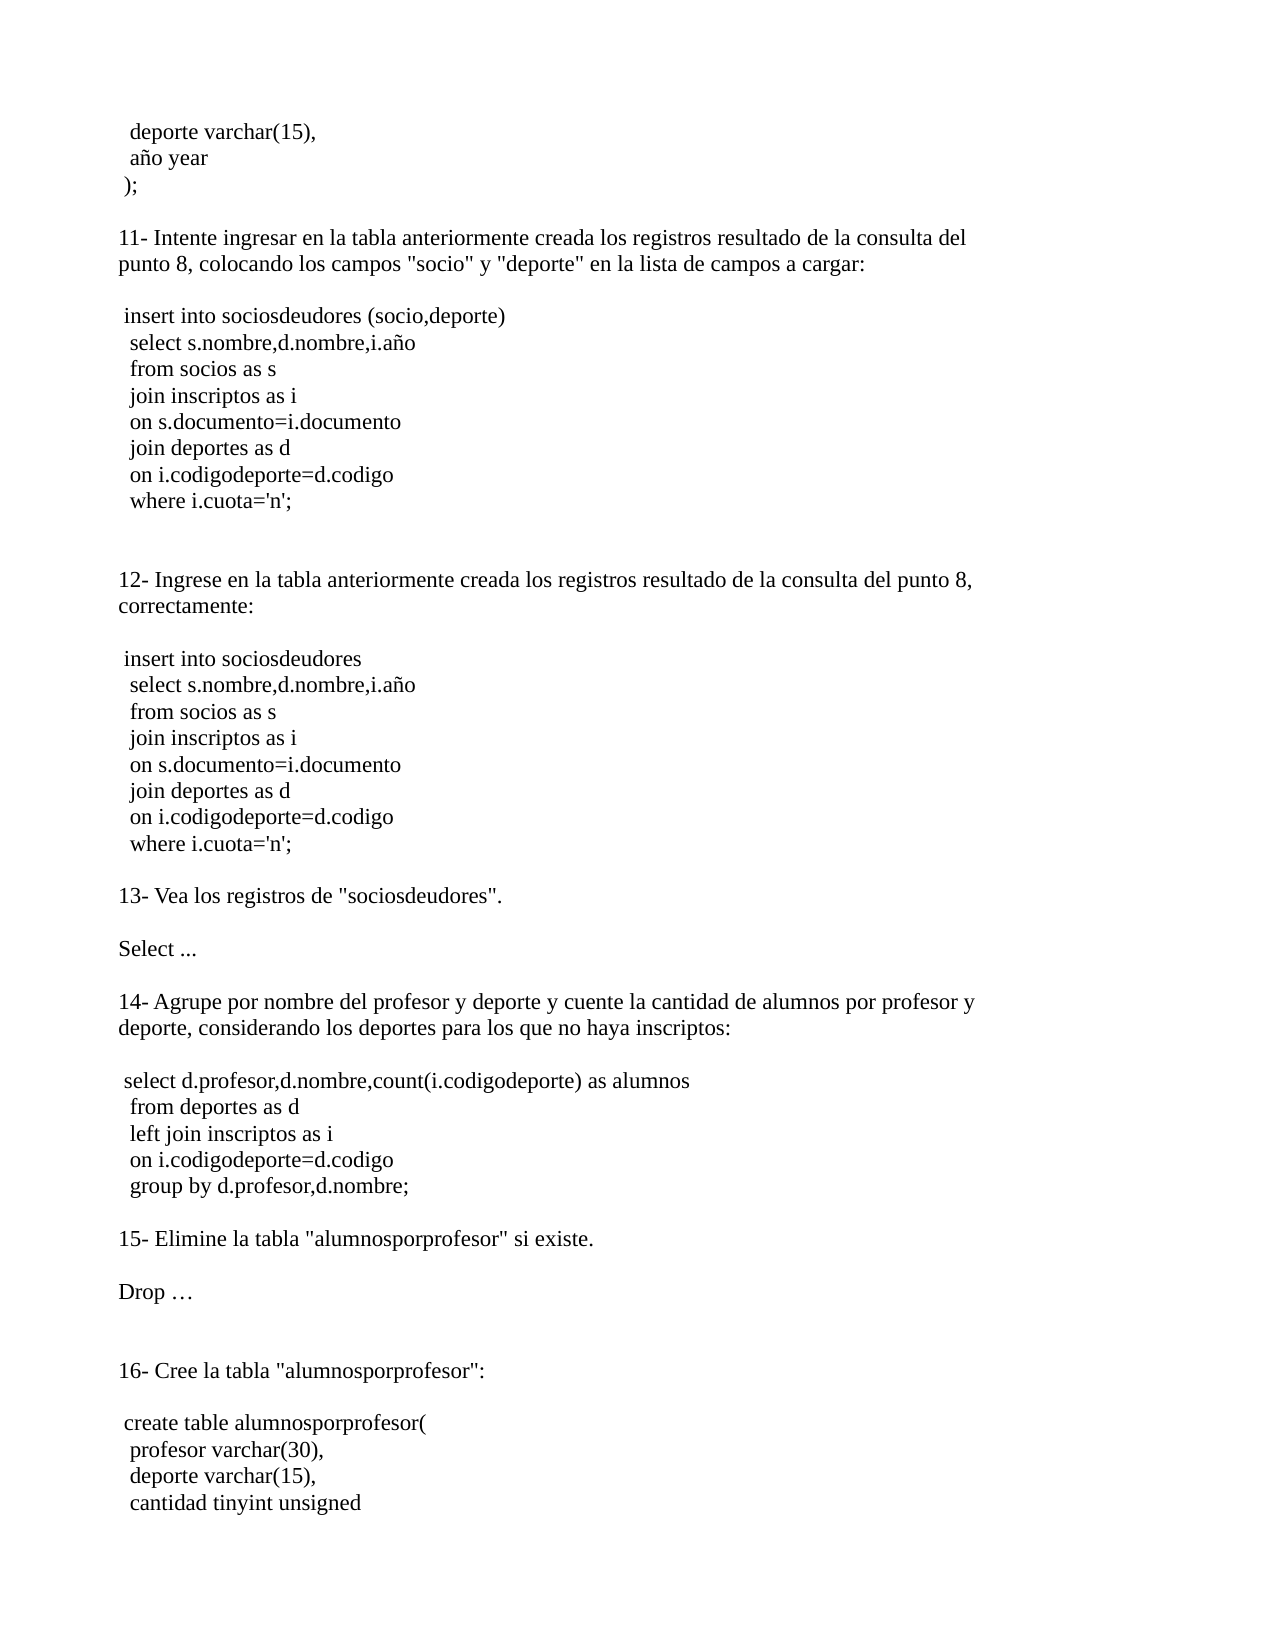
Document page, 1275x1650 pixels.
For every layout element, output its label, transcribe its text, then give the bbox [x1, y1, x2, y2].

text 15- Elimine la tabla "alumnosporprofesor" si existe. [118, 1225, 1157, 1251]
text select s.nombre,d.nombre,i.año [118, 329, 1157, 355]
text año year [118, 144, 1157, 171]
text Drop … [118, 1278, 1157, 1304]
text insert into sociosdeudores [118, 645, 1157, 672]
text 13- Vea los registros de "sociosdeudores". [118, 882, 1157, 909]
text correctamente: [118, 592, 1157, 619]
text 16- Cree la tabla "alumnosporprofesor": [118, 1357, 1157, 1383]
text deporte varchar(15), [118, 118, 1157, 144]
text where i.cuota='n'; [118, 830, 1157, 856]
text join inscriptos as i [118, 724, 1157, 751]
text 11- Intente ingresar en la tabla anteriormente creada los registros resultado de la consulta del [118, 223, 1157, 250]
text from socios as s [118, 355, 1157, 382]
text on s.documento=i.documento [118, 751, 1157, 777]
text profesor varchar(30), [118, 1436, 1157, 1462]
text select d.profesor,d.nombre,count(i.codigodeporte) as alumnos [118, 1067, 1157, 1093]
text deporte, considerando los deportes para los que no haya inscriptos: [118, 1014, 1157, 1041]
text ); [118, 171, 1157, 197]
text deporte varchar(15), [118, 1462, 1157, 1488]
text on s.documento=i.documento [118, 408, 1157, 434]
text join inscriptos as i [118, 382, 1157, 408]
text create table alumnosporprofesor( [118, 1409, 1157, 1436]
text left join inscriptos as i [118, 1119, 1157, 1146]
text where i.cuota='n'; [118, 487, 1157, 513]
text Select ... [118, 935, 1157, 961]
text 14- Agrupe por nombre del profesor y deporte y cuente la cantidad de alumnos por profesor y [118, 988, 1157, 1014]
text on i.codigodeporte=d.codigo [118, 803, 1157, 830]
text from socios as s [118, 698, 1157, 724]
text on i.codigodeporte=d.codigo [118, 1146, 1157, 1172]
text group by d.profesor,d.nombre; [118, 1172, 1157, 1199]
text from deportes as d [118, 1093, 1157, 1119]
text on i.codigodeporte=d.codigo [118, 461, 1157, 487]
text join deportes as d [118, 434, 1157, 461]
text join deportes as d [118, 777, 1157, 803]
text punto 8, colocando los campos "socio" y "deporte" en la lista de campos a cargar: [118, 250, 1157, 276]
text insert into sociosdeudores (socio,deporte) [118, 303, 1157, 329]
text cantidad tinyint unsigned [118, 1488, 1157, 1515]
text select s.nombre,d.nombre,i.año [118, 672, 1157, 698]
text 12- Ingrese en la tabla anteriormente creada los registros resultado de la consulta del punto 8, [118, 566, 1157, 592]
